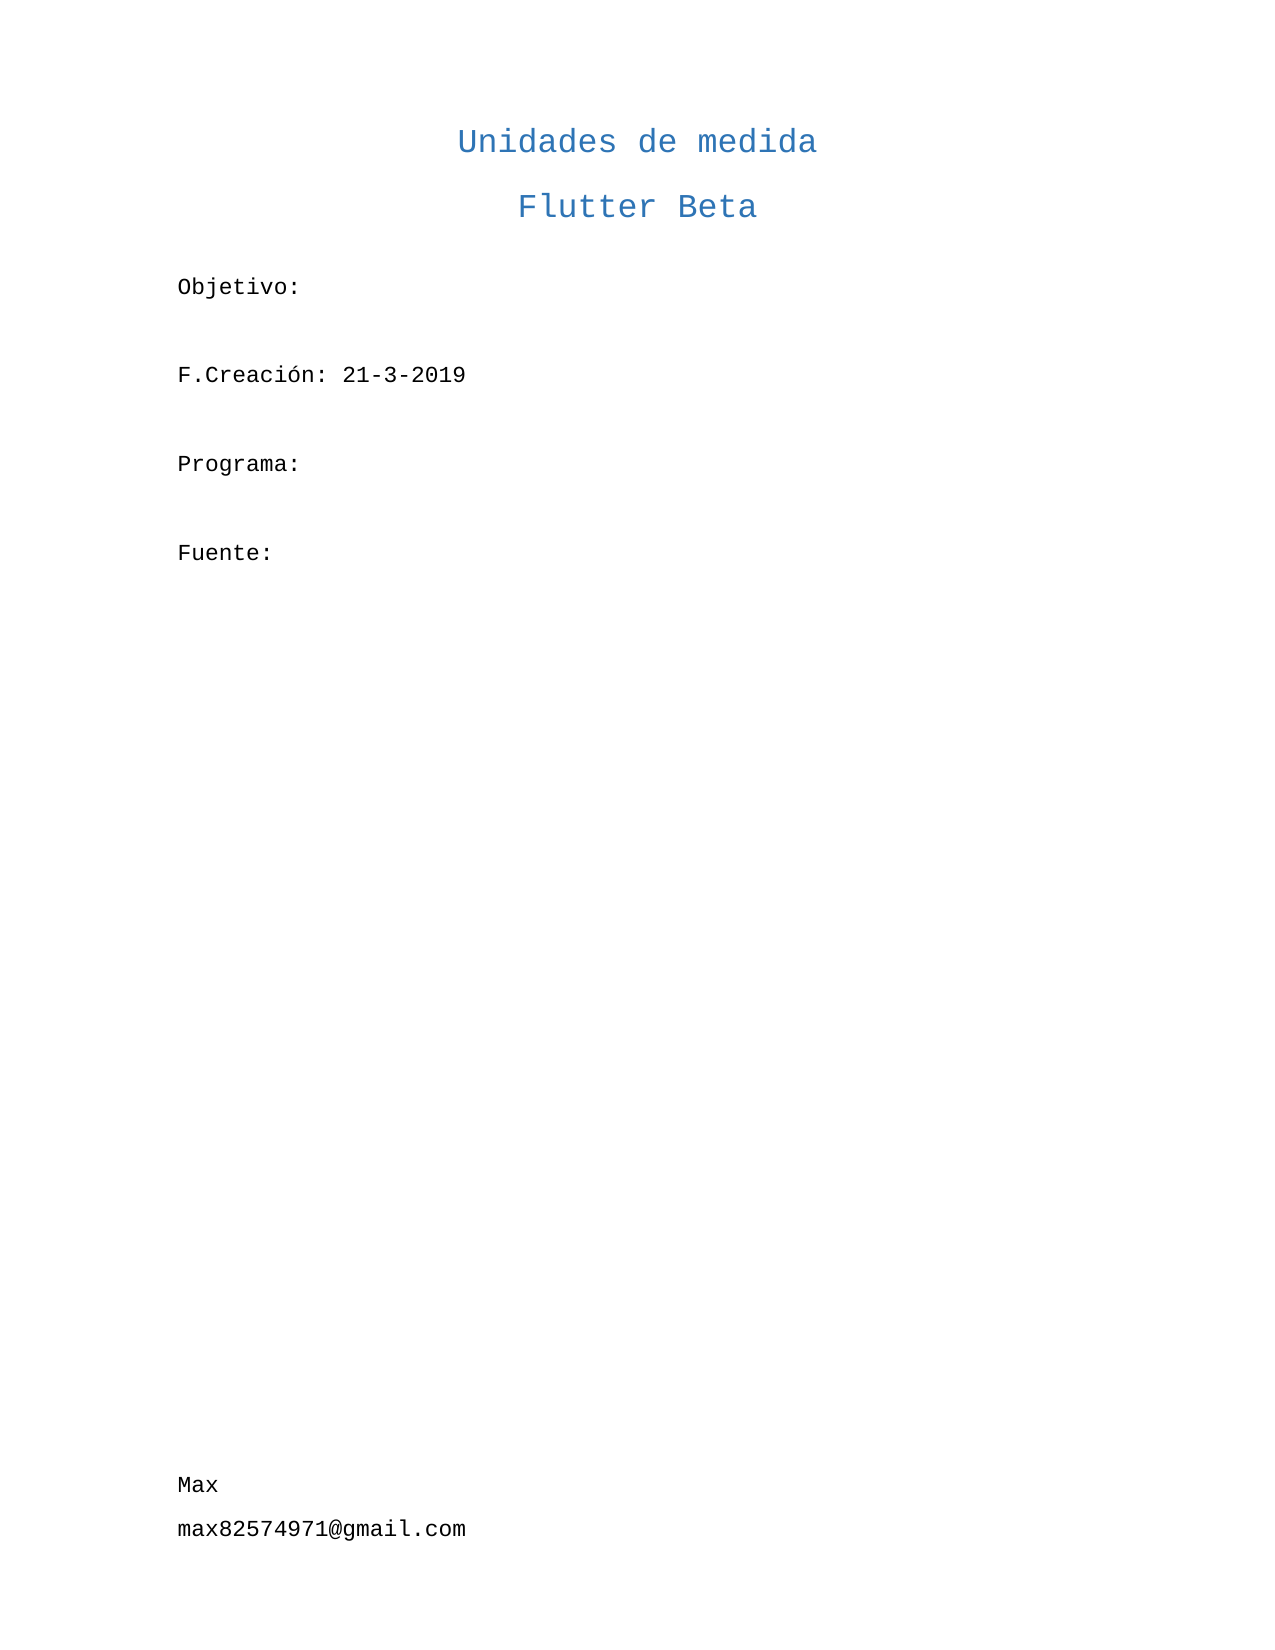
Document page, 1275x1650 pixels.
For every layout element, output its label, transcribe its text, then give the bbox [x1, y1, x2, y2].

text Programa: [177, 452, 1098, 478]
text Objetivo: [177, 275, 1098, 301]
text F.Creación: 21-3-2019 [177, 364, 1098, 390]
text max82574971@gmail.com [177, 1517, 1098, 1543]
text Fuente: [177, 541, 1098, 567]
text Max [177, 1473, 1098, 1499]
subtitle Flutter Beta [177, 190, 1098, 228]
subtitle Unidades de medida [177, 125, 1098, 163]
